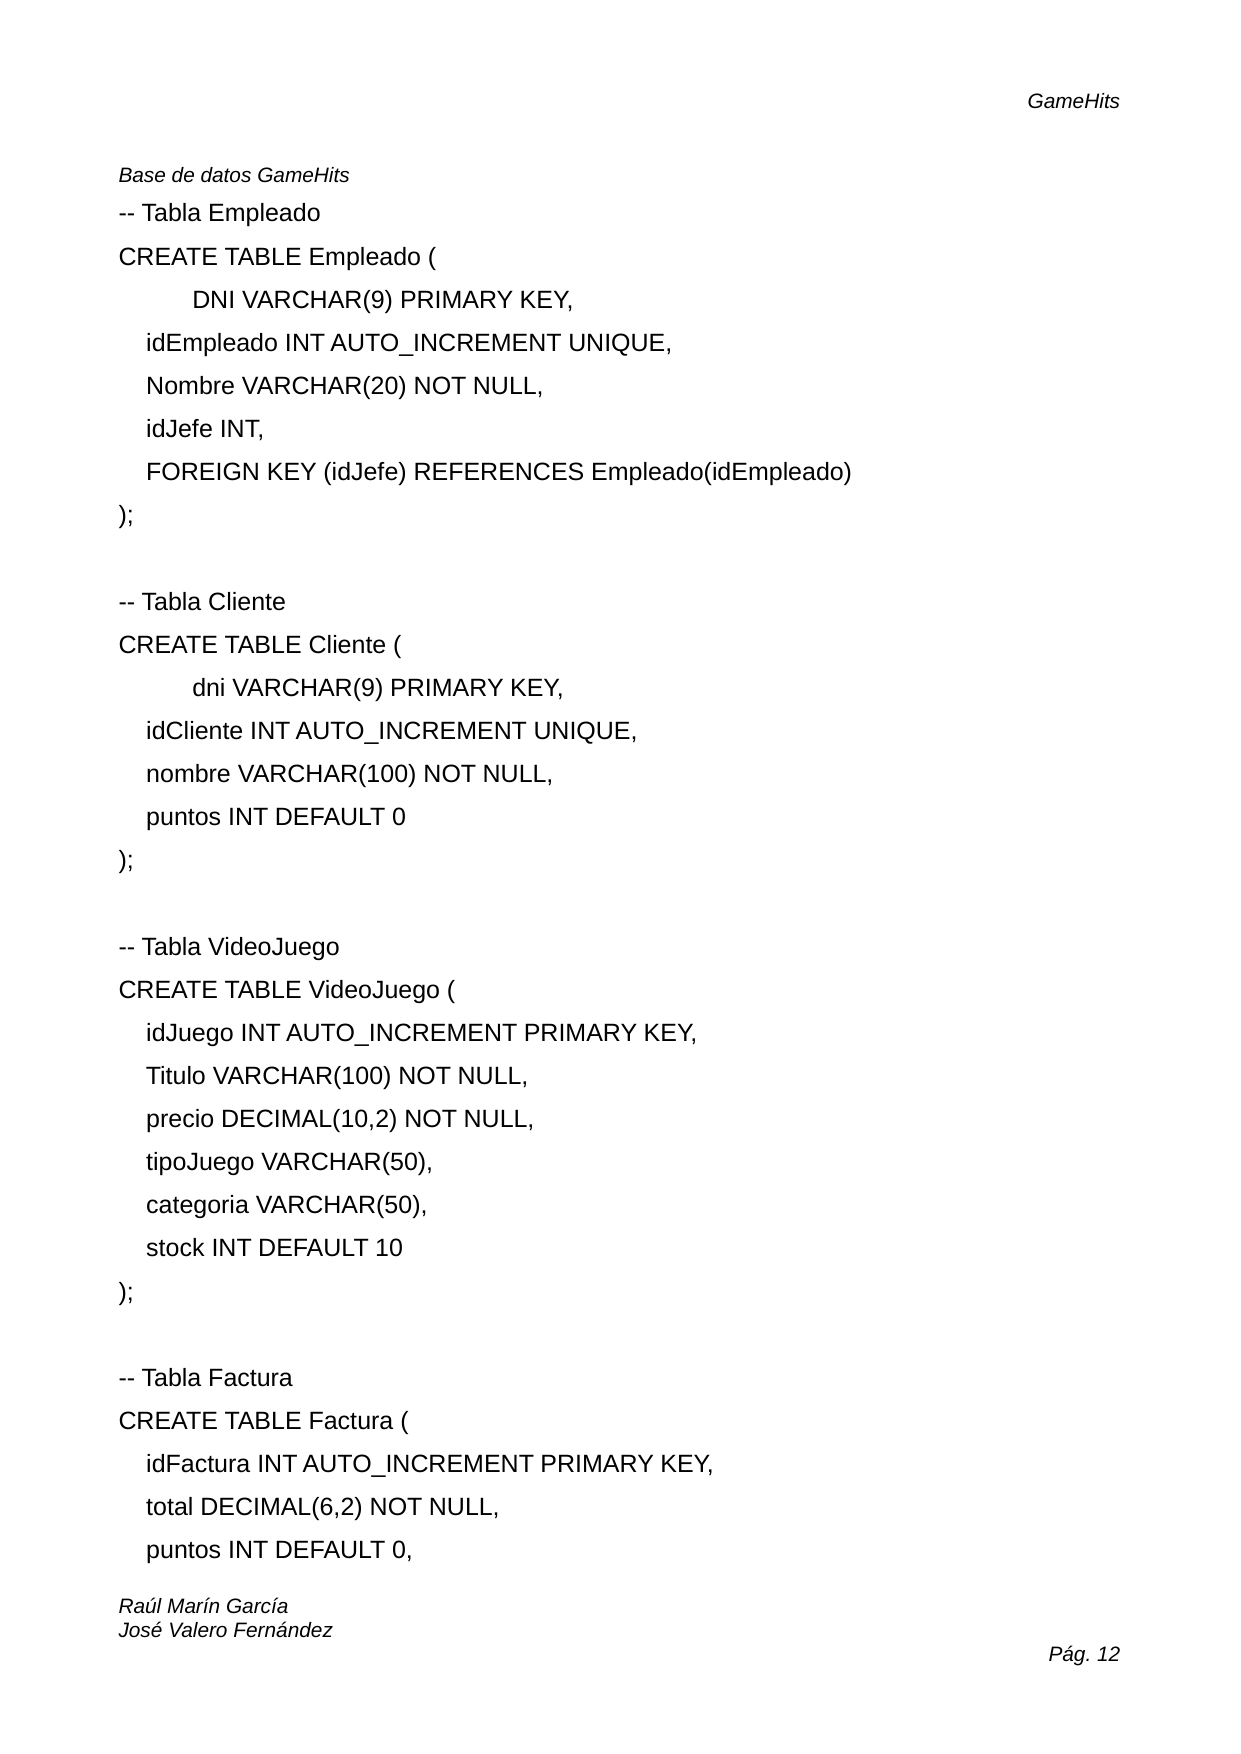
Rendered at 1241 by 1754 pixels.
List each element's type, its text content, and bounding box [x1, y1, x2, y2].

text FOREIGN KEY (idJefe) REFERENCES Empleado(idEmpleado) [118, 457, 1122, 486]
text precio DECIMAL(10,2) NOT NULL, [118, 1104, 1122, 1133]
text idJuego INT AUTO_INCREMENT PRIMARY KEY, [118, 1018, 1122, 1046]
text idJefe INT, [118, 414, 1122, 443]
text ); [118, 845, 1122, 874]
text idEmpleado INT AUTO_INCREMENT UNIQUE, [118, 328, 1122, 356]
text idCliente INT AUTO_INCREMENT UNIQUE, [118, 716, 1122, 744]
text CREATE TABLE VideoJuego ( [118, 974, 1122, 1003]
text CREATE TABLE Cliente ( [118, 629, 1122, 658]
text dni VARCHAR(9) PRIMARY KEY, [118, 673, 1122, 701]
text ); [118, 500, 1122, 529]
text CREATE TABLE Factura ( [118, 1406, 1122, 1434]
text -- Tabla Empleado [118, 198, 1122, 227]
text categoria VARCHAR(50), [118, 1190, 1122, 1219]
text stock INT DEFAULT 10 [118, 1233, 1122, 1262]
text -- Tabla VideoJuego [118, 931, 1122, 960]
text ); [118, 1276, 1122, 1305]
text CREATE TABLE Empleado ( [118, 241, 1122, 270]
text Nombre VARCHAR(20) NOT NULL, [118, 371, 1122, 399]
text -- Tabla Factura [118, 1363, 1122, 1391]
text total DECIMAL(6,2) NOT NULL, [118, 1492, 1122, 1521]
text DNI VARCHAR(9) PRIMARY KEY, [118, 284, 1122, 313]
text puntos INT DEFAULT 0 [118, 802, 1122, 831]
text nombre VARCHAR(100) NOT NULL, [118, 759, 1122, 788]
text Titulo VARCHAR(100) NOT NULL, [118, 1061, 1122, 1089]
text puntos INT DEFAULT 0, [118, 1535, 1122, 1564]
text Base de datos GameHits [118, 162, 1122, 186]
text idFactura INT AUTO_INCREMENT PRIMARY KEY, [118, 1449, 1122, 1478]
text tipoJuego VARCHAR(50), [118, 1147, 1122, 1176]
text -- Tabla Cliente [118, 586, 1122, 615]
